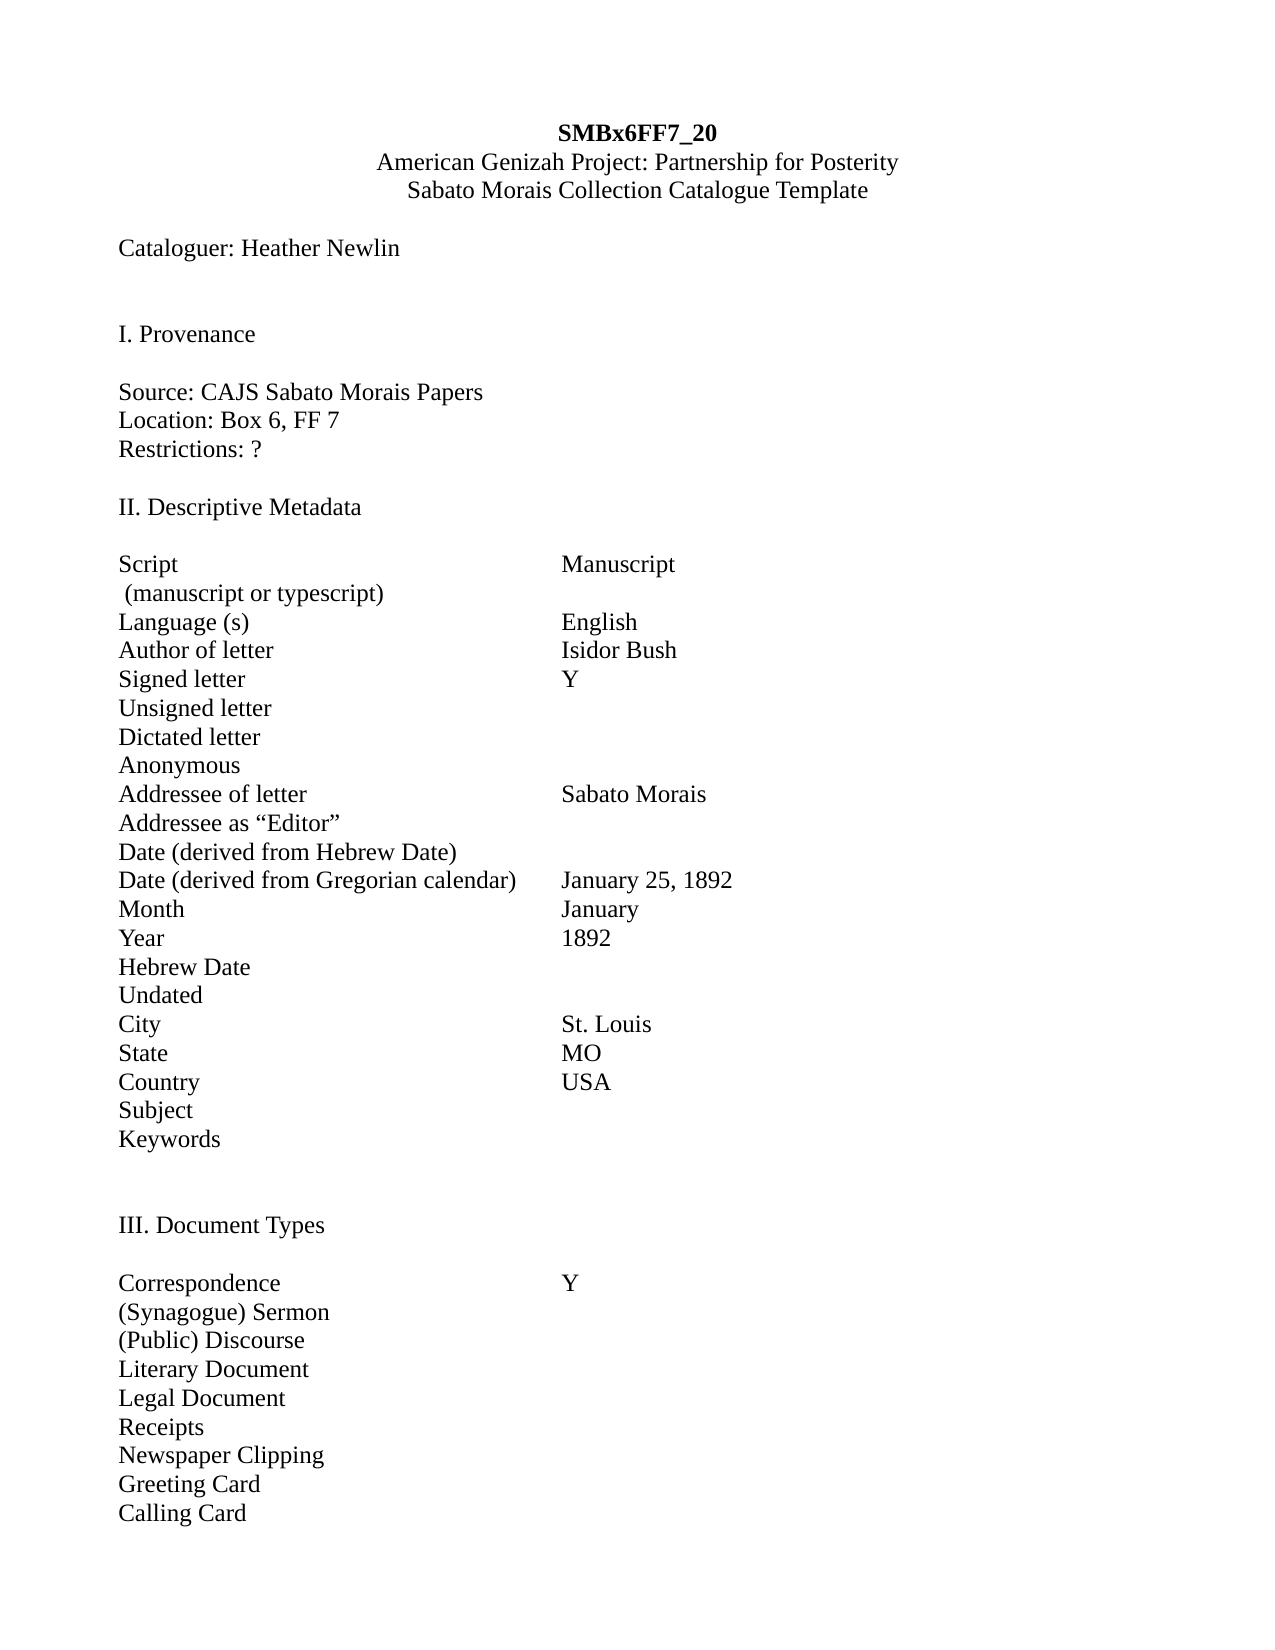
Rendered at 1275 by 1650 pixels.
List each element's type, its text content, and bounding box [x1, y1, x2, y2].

text Country USA [118, 1067, 1157, 1096]
text Date (derived from Hebrew Date) [118, 837, 1157, 866]
text Script Manuscript [118, 549, 1157, 578]
text Literary Document [118, 1354, 1157, 1383]
text Dictated letter [118, 722, 1157, 751]
text Newspaper Clipping [118, 1441, 1157, 1469]
text Author of letter Isidor Bush [118, 636, 1157, 664]
text Unsigned letter [118, 693, 1157, 722]
text Addressee as “Editor” [118, 808, 1157, 837]
text Addressee of letter Sabato Morais [118, 779, 1157, 808]
text Subject [118, 1096, 1157, 1124]
text Calling Card [118, 1498, 1157, 1527]
text III. Document Types [118, 1211, 1157, 1239]
text I. Provenance [118, 319, 1157, 348]
text (Public) Discourse [118, 1326, 1157, 1354]
text Restrictions: ? [118, 434, 1157, 463]
text American Genizah Project: Partnership for Posterity [118, 147, 1157, 176]
text Cataloguer: Heather Newlin [118, 233, 1157, 262]
text Source: CAJS Sabato Morais Papers [118, 377, 1157, 406]
text Year 1892 [118, 923, 1157, 952]
text Sabato Morais Collection Catalogue Template [118, 176, 1157, 204]
text Keywords [118, 1124, 1157, 1153]
text (manuscript or typescript) [118, 578, 1157, 607]
text II. Descriptive Metadata [118, 492, 1157, 521]
text Location: Box 6, FF 7 [118, 406, 1157, 434]
text Hebrew Date [118, 952, 1157, 981]
text State MO [118, 1038, 1157, 1067]
text SMBx6FF7_20 [118, 118, 1157, 147]
text Month January [118, 894, 1157, 923]
text Date (derived from Gregorian calendar) January 25, 1892 [118, 866, 1157, 894]
text (Synagogue) Sermon [118, 1297, 1157, 1326]
text Anonymous [118, 751, 1157, 779]
text Greeting Card [118, 1469, 1157, 1498]
text Correspondence Y [118, 1268, 1157, 1297]
text City St. Louis [118, 1009, 1157, 1038]
text Legal Document [118, 1383, 1157, 1412]
text Language (s) English [118, 607, 1157, 636]
text Signed letter Y [118, 664, 1157, 693]
text Receipts [118, 1412, 1157, 1441]
text Undated [118, 981, 1157, 1009]
